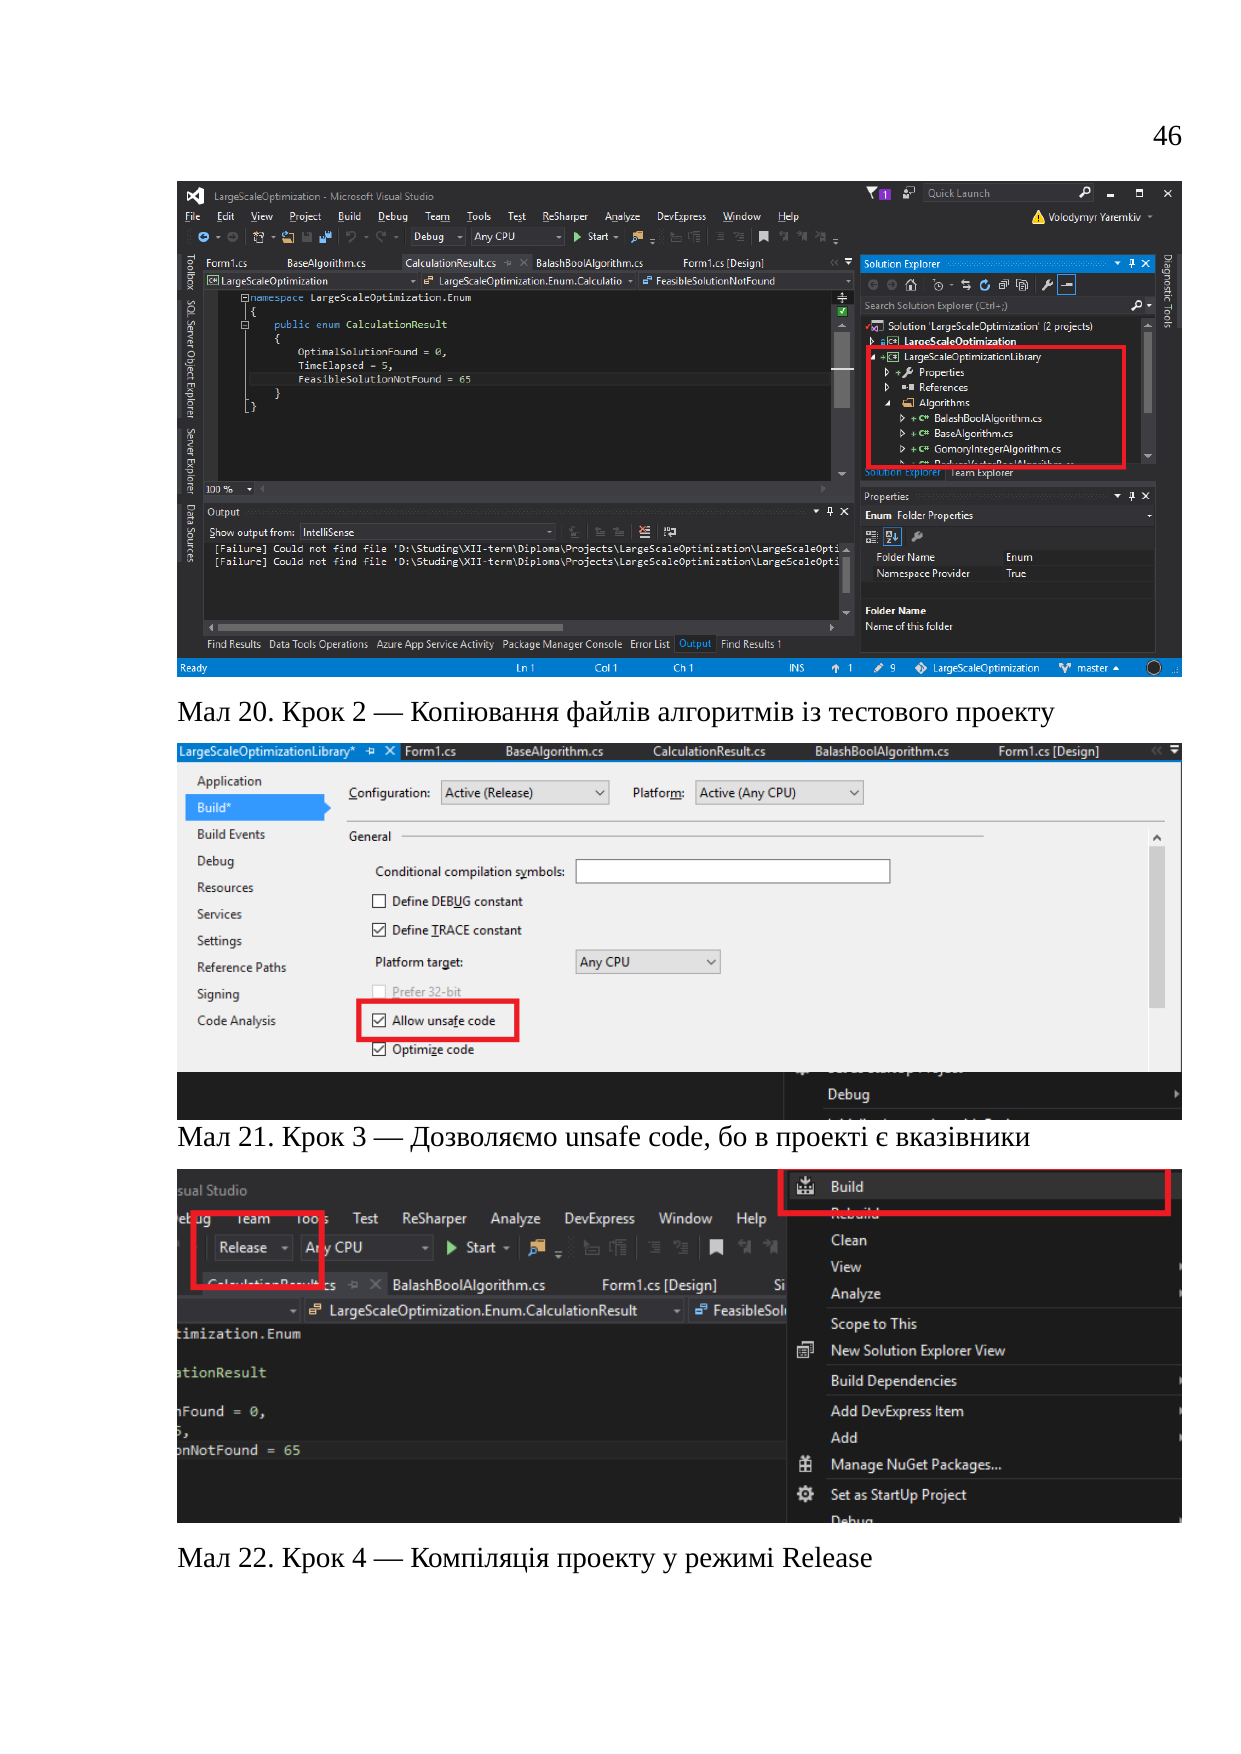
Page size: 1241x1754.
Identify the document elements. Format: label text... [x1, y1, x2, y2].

text Мал 20. Крок 2 — Копіювання файлів алгоритмів із тестового проекту [177, 677, 1182, 727]
text Мал 21. Крок 3 — Дозволяємо unsafe code, бо в проекті є вказівники [177, 1120, 1182, 1153]
text Мал 22. Крок 4 — Компіляція проекту у режимі Release [177, 1523, 1182, 1573]
picture [177, 743, 1182, 1120]
picture [177, 181, 1182, 677]
picture [177, 1169, 1182, 1523]
